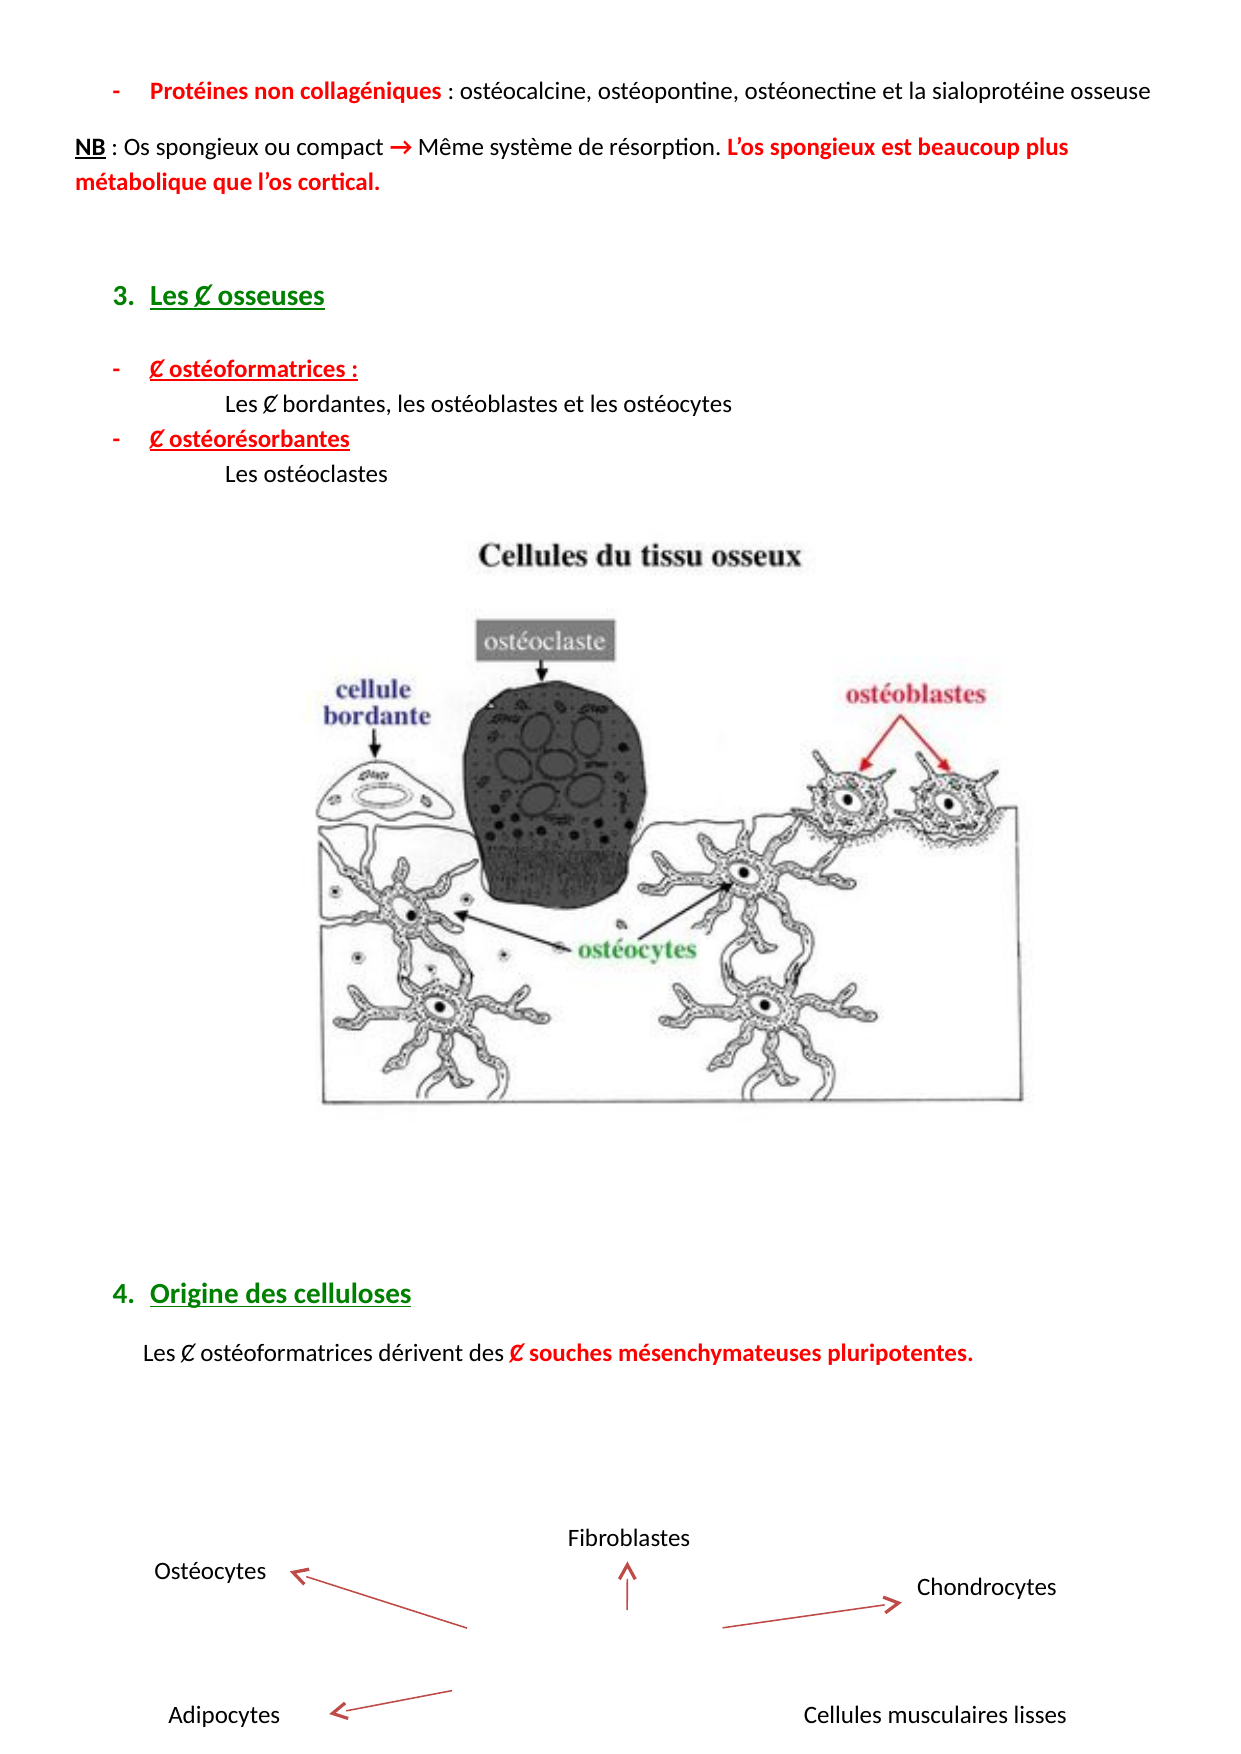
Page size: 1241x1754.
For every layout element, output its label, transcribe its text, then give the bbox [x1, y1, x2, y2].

list Ȼ ostéoformatrices : [112, 353, 1165, 384]
list Protéines non collagéniques : ostéocalcine, ostéopontine, ostéonectine et la sialoprotéine osseuse [112, 75, 1165, 106]
list Ȼ ostéorésorbantes [112, 423, 1165, 454]
list Les ostéoclastes [225, 458, 1165, 489]
text Les Ȼ ostéoformatrices dérivent des Ȼ souches mésenchymateuses pluripotentes. [75, 1337, 1165, 1367]
list Les Ȼ bordantes, les ostéoblastes et les ostéocytes [225, 388, 1165, 419]
list Origine des celluloses [112, 1275, 1165, 1311]
text NB : Os spongieux ou compact → Même système de résorption. L’os spongieux est beaucoup plus métabolique que l’os cortical. [75, 131, 1165, 196]
picture [233, 526, 1068, 1147]
list Les Ȼ osseuses [112, 277, 1165, 313]
